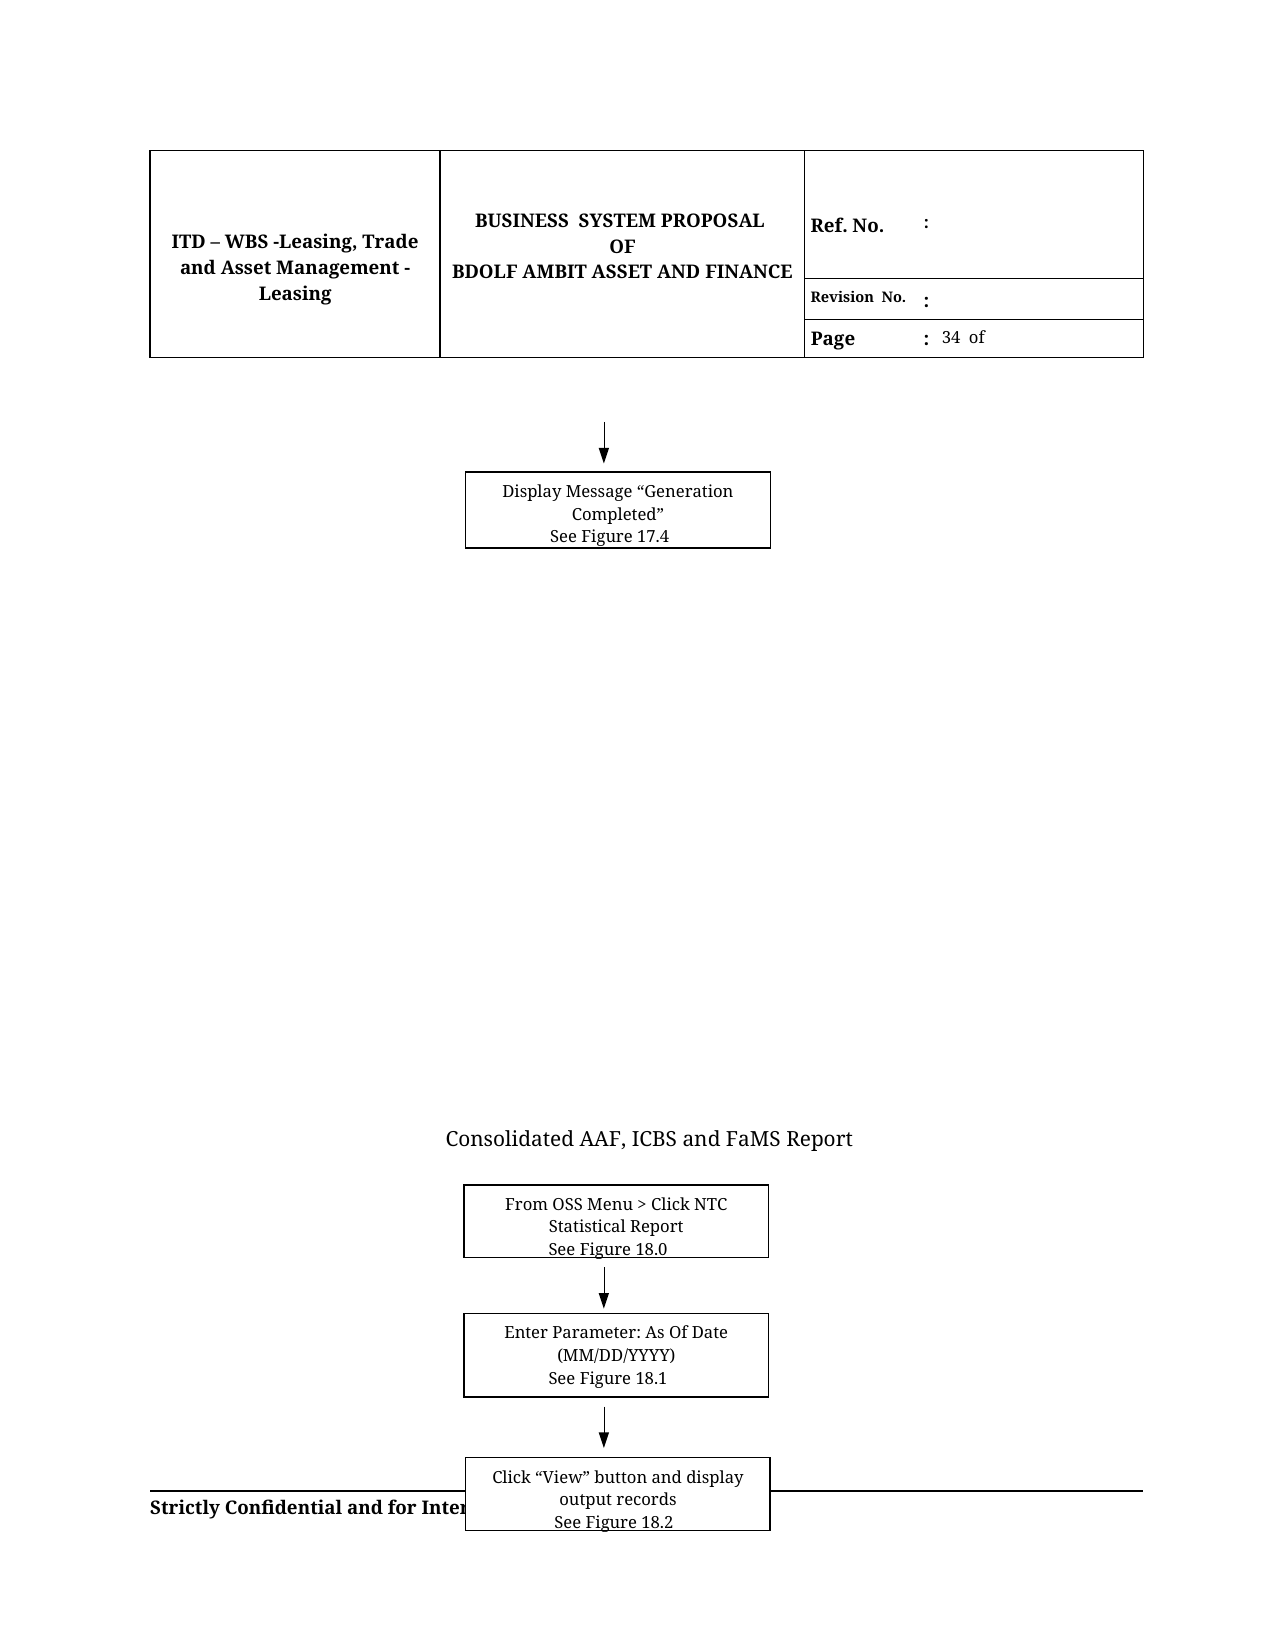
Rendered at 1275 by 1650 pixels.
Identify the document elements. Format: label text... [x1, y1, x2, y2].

text Consolidated AAF, ICBS and FaMS Report [150, 1124, 1143, 1152]
